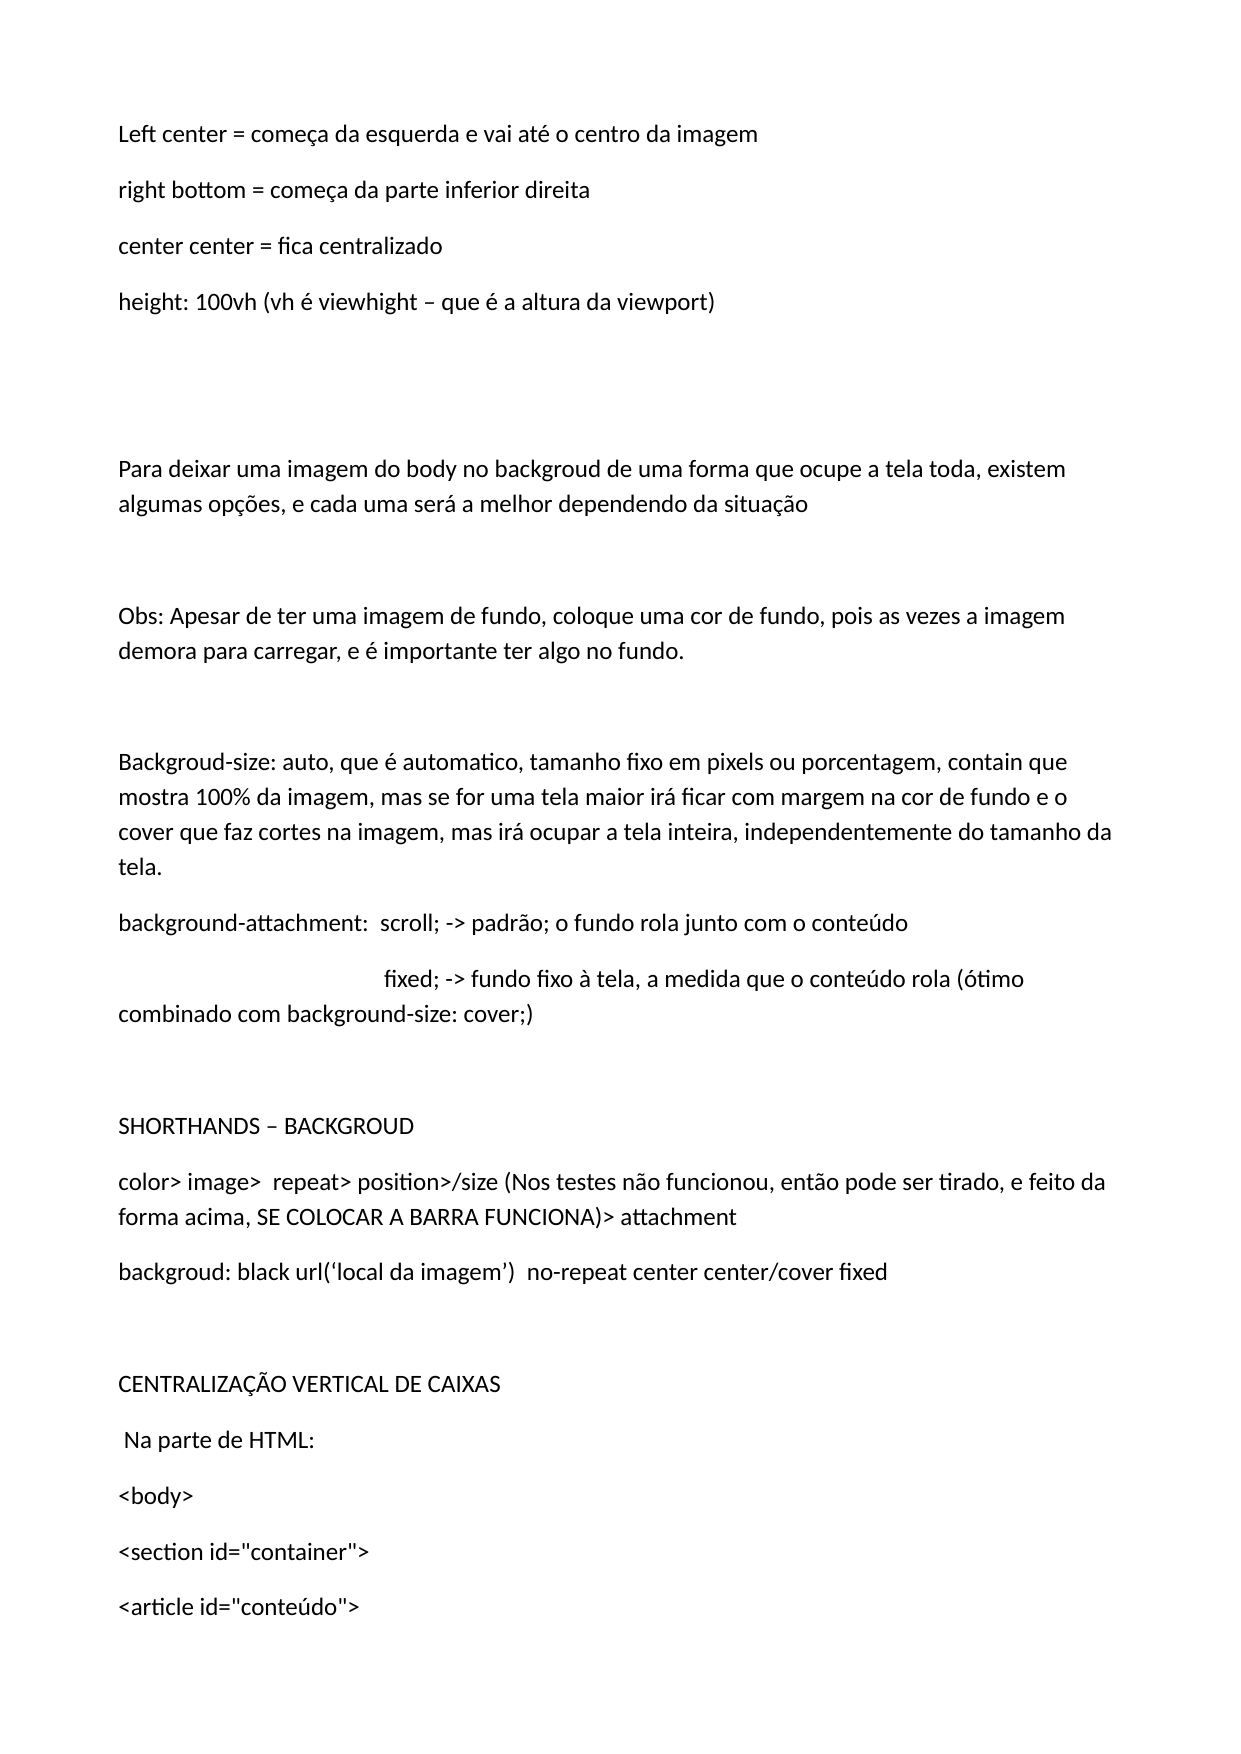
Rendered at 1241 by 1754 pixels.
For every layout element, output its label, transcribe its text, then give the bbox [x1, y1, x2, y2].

text height: 100vh (vh é viewhight – que é a altura da viewport) [118, 286, 1122, 316]
text Left center = começa da esquerda e vai até o centro da imagem [118, 118, 1122, 149]
text CENTRALIZAÇÃO VERTICAL DE CAIXAS [118, 1368, 1122, 1399]
text <body> [118, 1480, 1122, 1510]
text Backgroud-size: auto, que é automatico, tamanho fixo em pixels ou porcentagem, contain que mostra 100% da imagem, mas se for uma tela maior irá ficar com margem na cor de fundo e o cover que faz cortes na imagem, mas irá ocupar a tela inteira, independentemente do tamanho da tela. [118, 746, 1122, 882]
text right bottom = começa da parte inferior direita [118, 174, 1122, 204]
text <section id="container"> [118, 1536, 1122, 1566]
text Na parte de HTML: [118, 1424, 1122, 1454]
text color> image> repeat> position>/size (Nos testes não funcionou, então pode ser tirado, e feito da forma acima, SE COLOCAR A BARRA FUNCIONA)> attachment [118, 1166, 1122, 1231]
text SHORTHANDS – BACKGROUD [118, 1110, 1122, 1140]
text backgroud: black url(‘local da imagem’) no-repeat center center/cover fixed [118, 1256, 1122, 1287]
text fixed; -> fundo fixo à tela, a medida que o conteúdo rola (ótimo combinado com background-size: cover;) [118, 963, 1122, 1029]
text background-attachment: scroll; -> padrão; o fundo rola junto com o conteúdo [118, 907, 1122, 938]
text center center = fica centralizado [118, 230, 1122, 260]
text Obs: Apesar de ter uma imagem de fundo, coloque uma cor de fundo, pois as vezes a imagem demora para carregar, e é importante ter algo no fundo. [118, 600, 1122, 665]
text Para deixar uma imagem do body no backgroud de uma forma que ocupe a tela toda, existem algumas opções, e cada uma será a melhor dependendo da situação [118, 453, 1122, 519]
text <article id="conteúdo"> [118, 1591, 1122, 1622]
